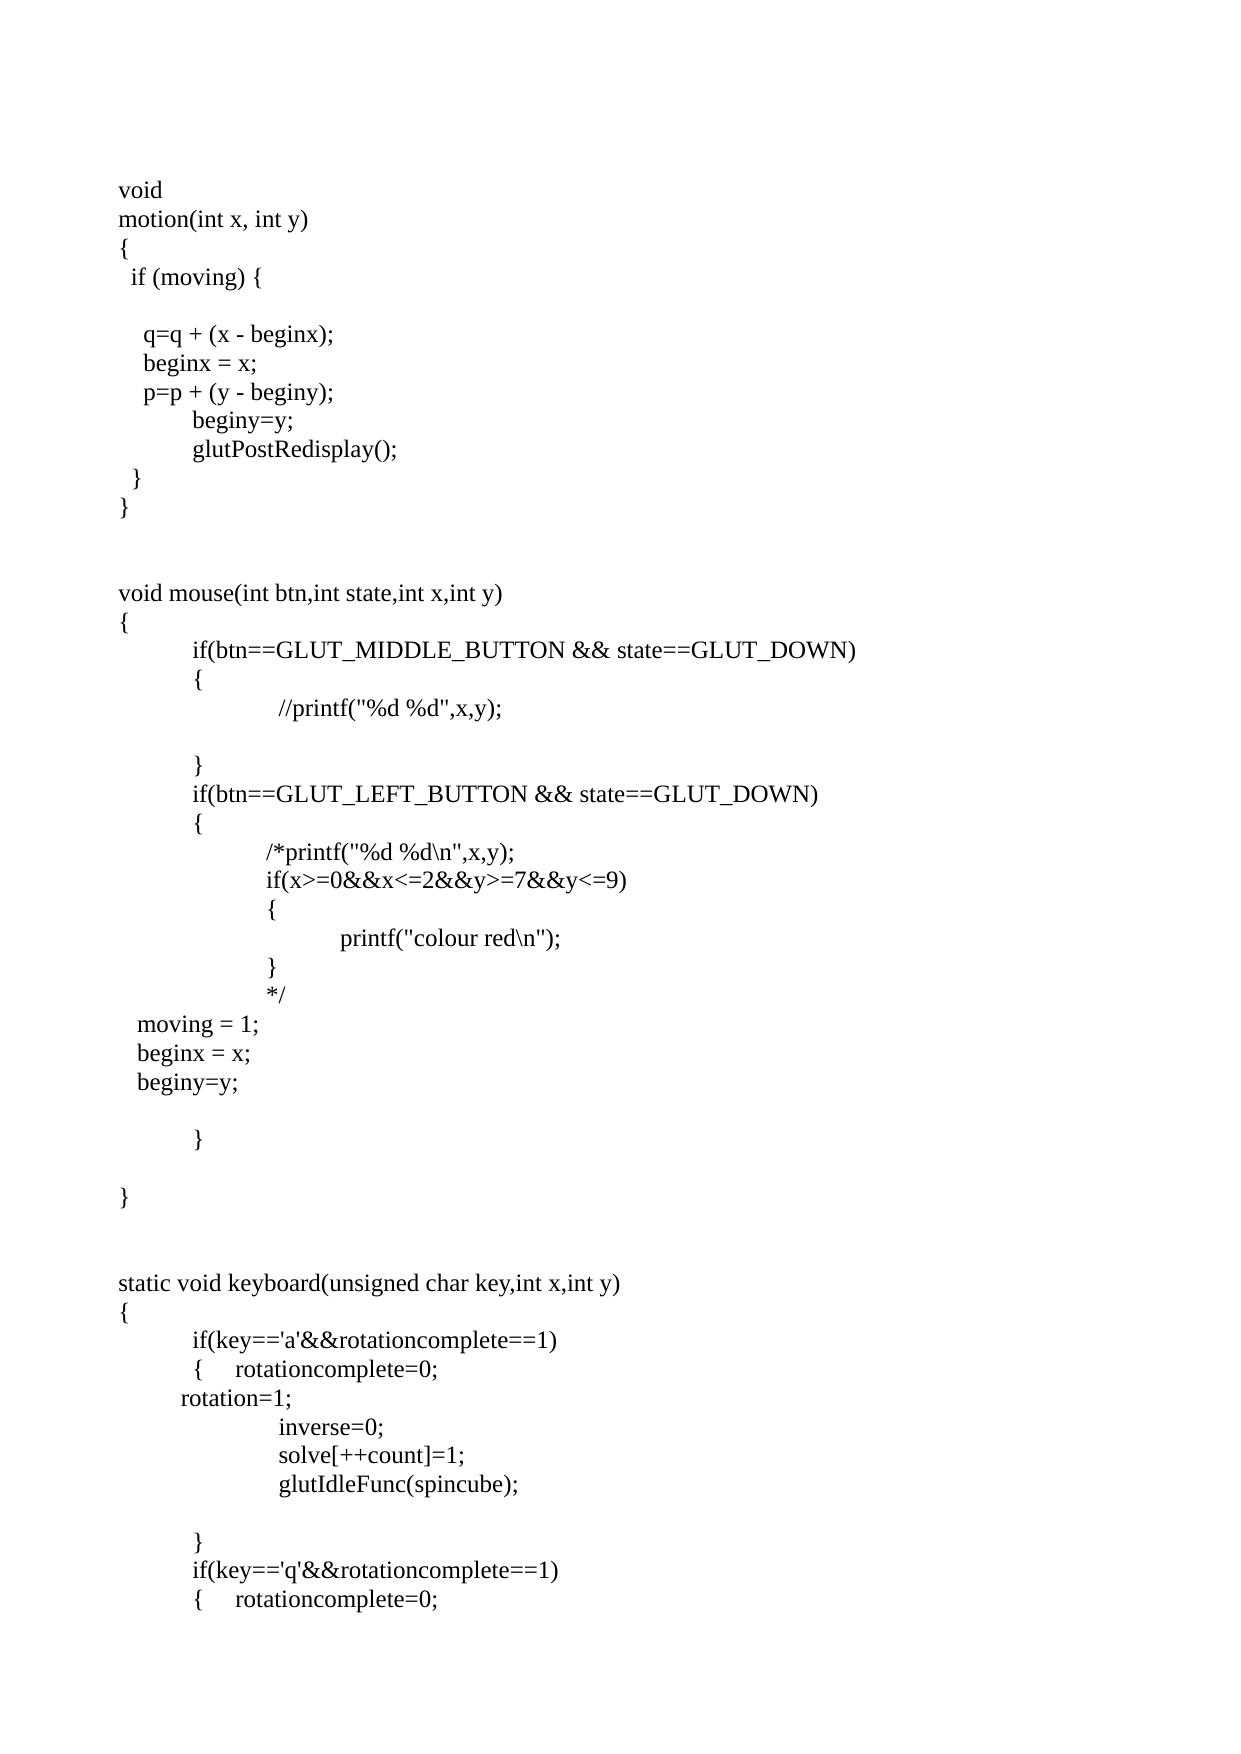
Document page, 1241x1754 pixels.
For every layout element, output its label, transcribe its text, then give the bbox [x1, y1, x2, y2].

text if(btn==GLUT_LEFT_BUTTON && state==GLUT_DOWN) [118, 779, 1122, 808]
text { [118, 607, 1122, 636]
text glutIdleFunc(spincube); [118, 1469, 1122, 1498]
text { [118, 233, 1122, 262]
text //printf("%d %d",x,y); [118, 693, 1122, 722]
text } [118, 492, 1122, 521]
text p=p + (y - beginy); [118, 377, 1122, 406]
text beginy=y; [118, 1067, 1122, 1096]
text void mouse(int btn,int state,int x,int y) [118, 578, 1122, 607]
text { [118, 1297, 1122, 1326]
text if(btn==GLUT_MIDDLE_BUTTON && state==GLUT_DOWN) [118, 636, 1122, 664]
text if(key=='q'&&rotationcomplete==1) [118, 1556, 1122, 1584]
text { rotationcomplete=0; [118, 1584, 1122, 1613]
text beginy=y; [118, 406, 1122, 434]
text moving = 1; [118, 1009, 1122, 1038]
text } [118, 1182, 1122, 1211]
text beginx = x; [118, 1038, 1122, 1067]
text if (moving) { [118, 262, 1122, 291]
text q=q + (x - beginx); [118, 319, 1122, 348]
text { [118, 894, 1122, 923]
text beginx = x; [118, 348, 1122, 377]
text { [118, 664, 1122, 693]
text void [118, 176, 1122, 204]
text if(x>=0&&x<=2&&y>=7&&y<=9) [118, 866, 1122, 894]
text glutPostRedisplay(); [118, 434, 1122, 463]
text rotation=1; [118, 1383, 1122, 1412]
text */ [118, 981, 1122, 1009]
text printf("colour red\n"); [118, 923, 1122, 952]
text } [118, 463, 1122, 492]
text { rotationcomplete=0; [118, 1354, 1122, 1383]
text } [118, 1527, 1122, 1556]
text } [118, 952, 1122, 981]
text } [118, 751, 1122, 779]
text if(key=='a'&&rotationcomplete==1) [118, 1326, 1122, 1354]
text motion(int x, int y) [118, 204, 1122, 233]
text inverse=0; [118, 1412, 1122, 1441]
text static void keyboard(unsigned char key,int x,int y) [118, 1268, 1122, 1297]
text { [118, 808, 1122, 837]
text /*printf("%d %d\n",x,y); [118, 837, 1122, 866]
text } [118, 1124, 1122, 1153]
text solve[++count]=1; [118, 1441, 1122, 1469]
